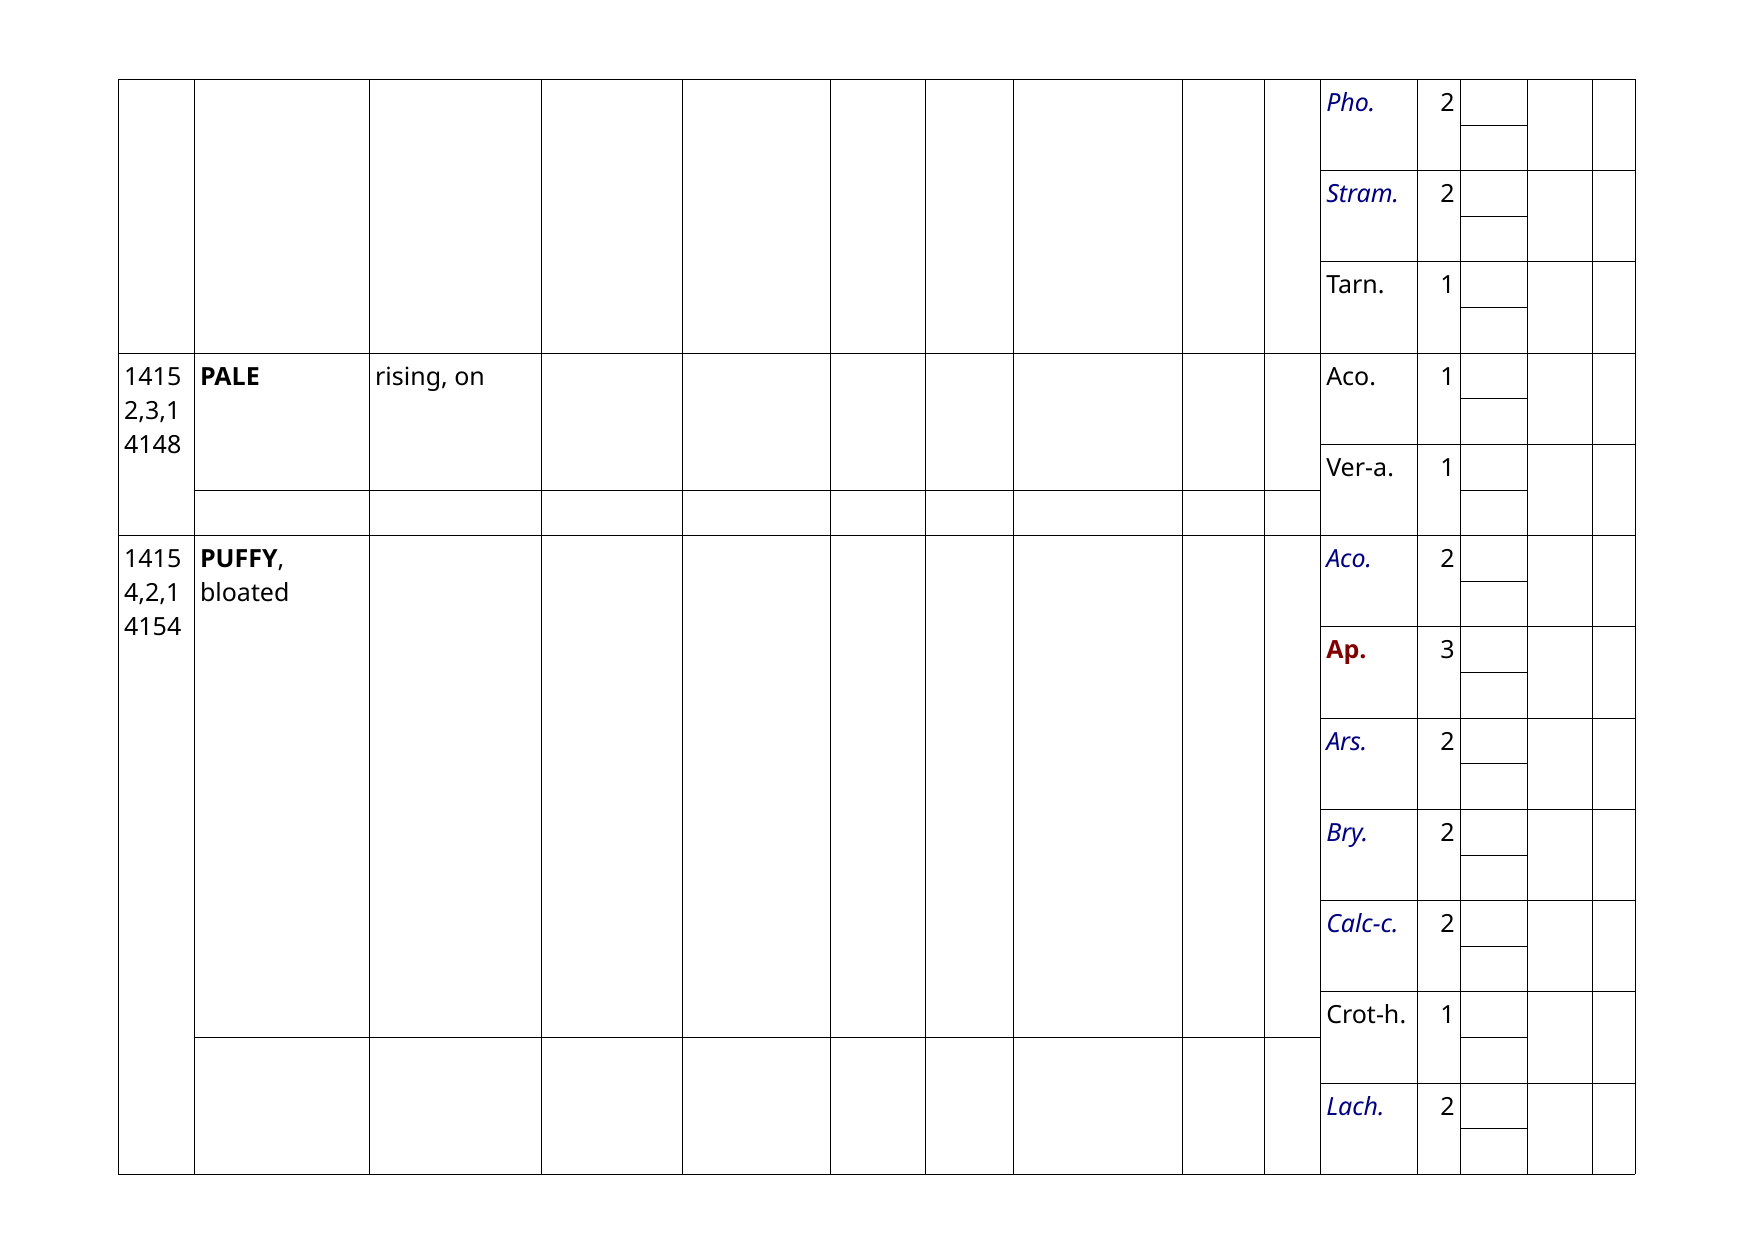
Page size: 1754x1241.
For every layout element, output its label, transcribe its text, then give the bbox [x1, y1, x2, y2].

table_cell [1461, 992, 1527, 1037]
table_cell Stram. [1321, 171, 1417, 261]
table_cell 2 [1418, 536, 1460, 626]
table_cell 1 [1418, 262, 1460, 353]
table_cell [926, 80, 1013, 353]
table_cell [1593, 810, 1635, 900]
table_cell [1461, 217, 1527, 261]
table_cell Bry. [1321, 810, 1417, 900]
table_cell [542, 491, 682, 535]
table_cell [1528, 354, 1592, 444]
table_cell 3 [1418, 627, 1460, 718]
table_cell [1183, 1038, 1264, 1174]
table_cell [1014, 1038, 1182, 1174]
table_cell [926, 536, 1013, 1037]
table_cell [831, 354, 925, 489]
table_cell [370, 536, 541, 1037]
table_cell [1593, 171, 1635, 261]
table_cell Tarn. [1321, 262, 1417, 353]
table_cell [542, 354, 682, 489]
table_cell [1461, 901, 1527, 946]
table_cell [195, 80, 369, 353]
table_cell rising, on [370, 354, 541, 489]
table_cell 2 [1418, 901, 1460, 991]
table_cell pale [195, 354, 369, 489]
table_cell [1461, 719, 1527, 763]
table_cell [195, 491, 369, 535]
table_cell 2 [1418, 719, 1460, 809]
table_cell Pho. [1321, 80, 1417, 170]
table_cell [1461, 810, 1527, 854]
table_cell [1593, 262, 1635, 353]
table_cell [1461, 491, 1527, 535]
table_cell [1014, 491, 1182, 535]
table_cell [1461, 126, 1527, 170]
table_cell [1593, 445, 1635, 535]
table_cell [1528, 992, 1592, 1083]
table_cell [1265, 80, 1320, 353]
table_cell 2 [1418, 80, 1460, 170]
table_cell [1593, 536, 1635, 626]
table_cell [831, 536, 925, 1037]
table_cell [1593, 80, 1635, 170]
table_cell 1 [1418, 354, 1460, 444]
table_cell Ver-a. [1321, 445, 1417, 535]
table_cell [683, 354, 830, 489]
table_cell [683, 536, 830, 1037]
table_cell [831, 80, 925, 353]
table_cell [1528, 445, 1592, 535]
table_cell [1593, 992, 1635, 1083]
table_cell [195, 1038, 369, 1174]
table_cell [1593, 1084, 1635, 1174]
table_cell [542, 1038, 682, 1174]
table_cell [1014, 80, 1182, 353]
table_cell [831, 491, 925, 535]
table_cell 14154,2,14154 [119, 536, 194, 1174]
table_cell Aco. [1321, 354, 1417, 444]
table_cell [1014, 354, 1182, 489]
table_cell [1183, 536, 1264, 1037]
table_cell 14152,3,14148 [119, 354, 194, 535]
table_cell [119, 80, 194, 353]
table_cell [1183, 491, 1264, 535]
table_cell [1461, 399, 1527, 444]
table_cell 1 [1418, 445, 1460, 535]
table_cell [683, 1038, 830, 1174]
table_cell [1528, 536, 1592, 626]
table_cell [926, 1038, 1013, 1174]
table_cell [1183, 80, 1264, 353]
table_cell Ap. [1321, 627, 1417, 718]
table_cell [683, 491, 830, 535]
table_cell [542, 536, 682, 1037]
table_cell Ars. [1321, 719, 1417, 809]
table_cell [542, 80, 682, 353]
table_cell [683, 80, 830, 353]
table_cell [1265, 491, 1320, 535]
table_cell [370, 1038, 541, 1174]
table_cell puffy, bloated [195, 536, 369, 1037]
table_cell [370, 491, 541, 535]
table_cell [1461, 582, 1527, 626]
table_cell [1593, 354, 1635, 444]
table_cell [1461, 171, 1527, 216]
table_cell [1265, 354, 1320, 489]
table_cell 2 [1418, 810, 1460, 900]
table_cell [926, 354, 1013, 489]
table_cell [1528, 1084, 1592, 1174]
table_cell [1461, 262, 1527, 307]
table_cell [1528, 719, 1592, 809]
table_cell 2 [1418, 171, 1460, 261]
table_cell Calc-c. [1321, 901, 1417, 991]
table_cell Aco. [1321, 536, 1417, 626]
table_cell [1461, 536, 1527, 581]
table_cell [1528, 80, 1592, 170]
table_cell [1461, 1084, 1527, 1128]
table_cell [1461, 80, 1527, 124]
table_cell [370, 80, 541, 353]
table_cell [1461, 627, 1527, 672]
table_cell [831, 1038, 925, 1174]
table_cell [1014, 536, 1182, 1037]
table_cell [1461, 308, 1527, 353]
table_cell [1593, 901, 1635, 991]
table_cell [1461, 856, 1527, 900]
table_cell 2 [1418, 1084, 1460, 1174]
table_cell [1461, 1129, 1527, 1174]
table_cell [1461, 445, 1527, 489]
table_cell Crot-h. [1321, 992, 1417, 1083]
table_cell [1461, 1038, 1527, 1083]
table_cell [1265, 536, 1320, 1037]
table_cell [1183, 354, 1264, 489]
table_cell [1593, 627, 1635, 718]
table_cell [1461, 764, 1527, 809]
table_cell [1528, 262, 1592, 353]
table_cell Lach. [1321, 1084, 1417, 1174]
table_cell [1461, 354, 1527, 398]
table_cell [1461, 673, 1527, 718]
table_cell [1593, 719, 1635, 809]
table_cell [1528, 171, 1592, 261]
table_cell [1461, 947, 1527, 991]
table_cell [1528, 627, 1592, 718]
table_cell [1528, 901, 1592, 991]
table_cell 1 [1418, 992, 1460, 1083]
table_cell [926, 491, 1013, 535]
table_cell [1265, 1038, 1320, 1174]
table_cell [1528, 810, 1592, 900]
